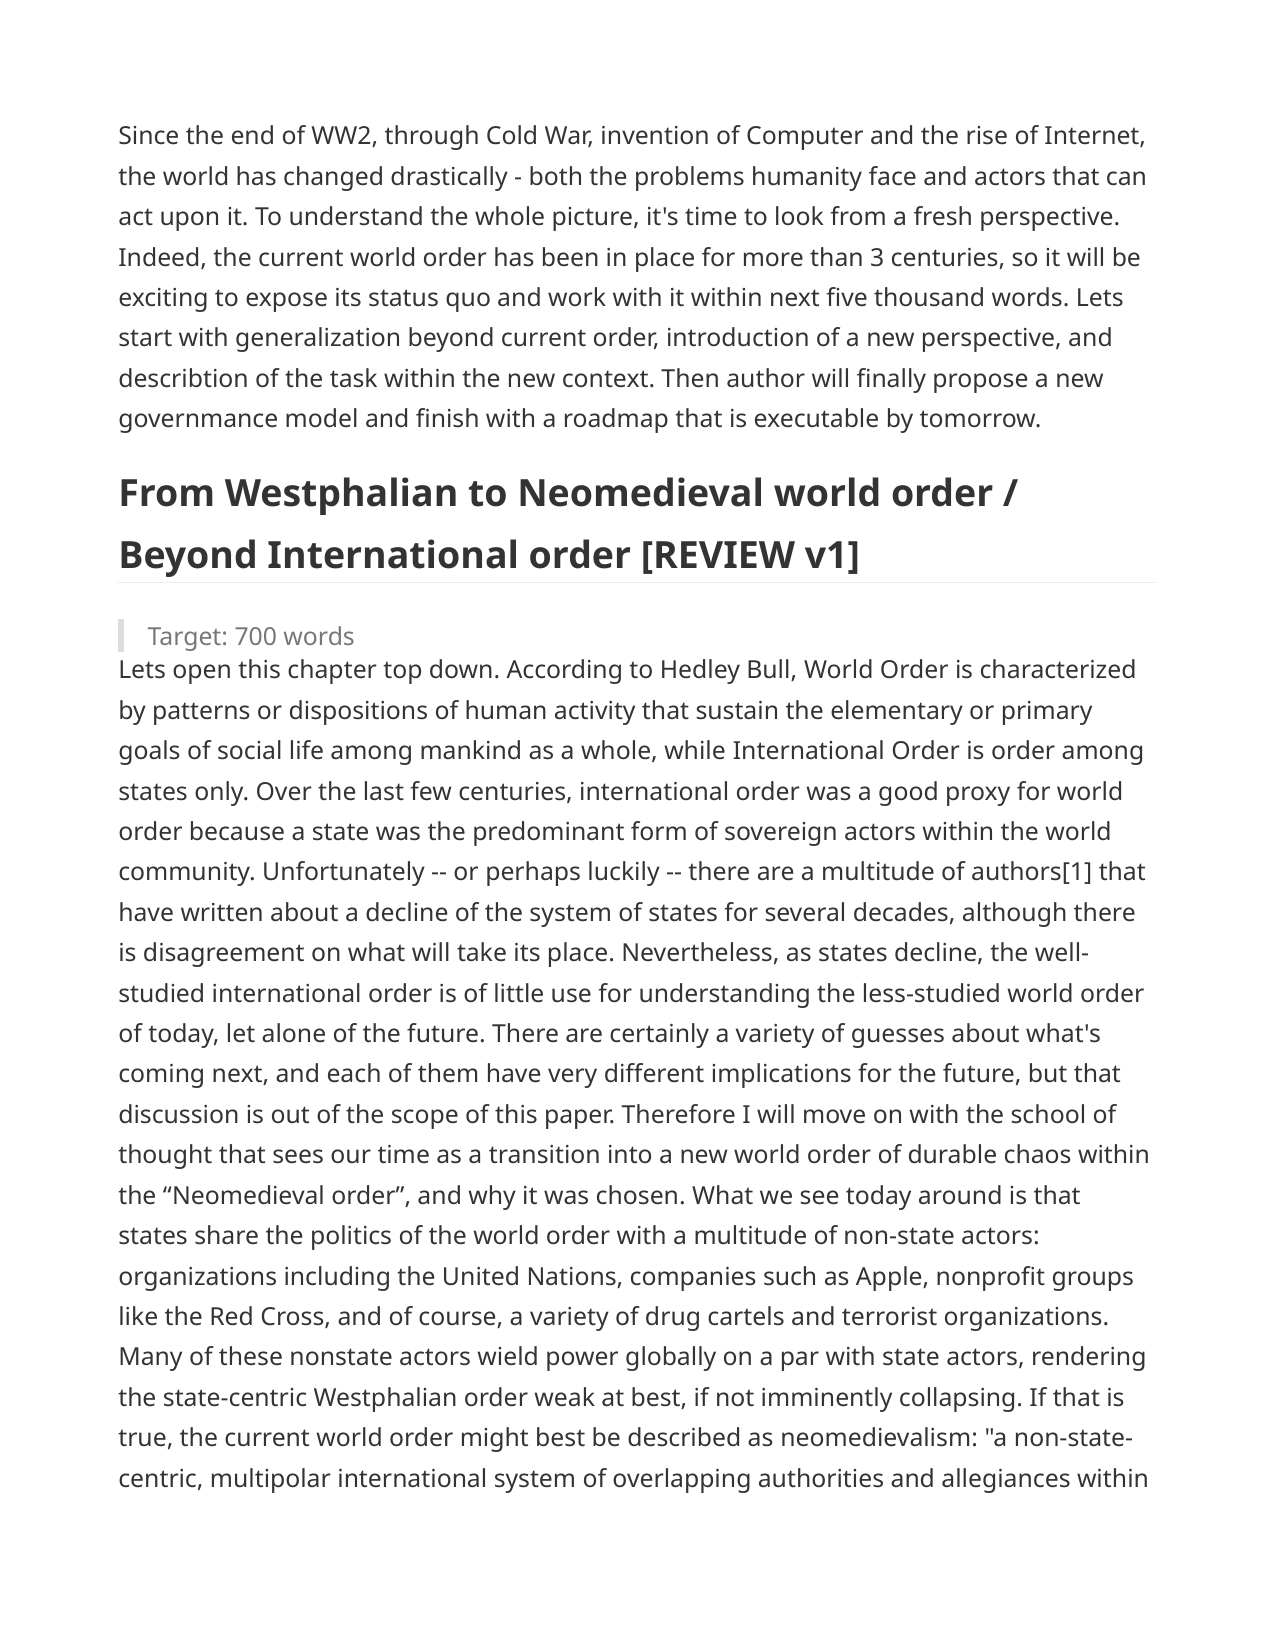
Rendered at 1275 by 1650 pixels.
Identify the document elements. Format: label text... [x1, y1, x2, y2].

text Since the end of WW2, through Cold War, invention of Computer and the rise of Internet, the world has changed drastically - both the problems humanity face and actors that can act upon it. To understand the whole picture, it's time to look from a fresh perspective. Indeed, the current world order has been in place for more than 3 centuries, so it will be exciting to expose its status quo and work with it within next five thousand words. Lets start with generalization beyond current order, introduction of a new perspective, and describtion of the task within the new context. Then author will finally propose a new governmance model and finish with a roadmap that is executable by tomorrow. [118, 118, 1157, 435]
text Target: 700 words [118, 618, 1157, 652]
text Lets open this chapter top down. According to Hedley Bull, World Order is characterized by patterns or dispositions of human activity that sustain the elementary or primary goals of social life among mankind as a whole, while International Order is order among states only. Over the last few centuries, international order was a good proxy for world order because a state was the predominant form of sovereign actors within the world community. Unfortunately -- or perhaps luckily -- there are a multitude of authors[1] that have written about a decline of the system of states for several decades, although there is disagreement on what will take its place. Nevertheless, as states decline, the well-studied international order is of little use for understanding the less-studied world order of today, let alone of the future. There are certainly a variety of guesses about what's coming next, and each of them have very different implications for the future, but that discussion is out of the scope of this paper. Therefore I will move on with the school of thought that sees our time as a transition into a new world order of durable chaos within the “Neomedieval order”, and why it was chosen. What we see today around is that states share the politics of the world order with a multitude of non-state actors: organizations including the United Nations, companies such as Apple, nonprofit groups like the Red Cross, and of course, a variety of drug cartels and terrorist organizations. Many of these nonstate actors wield power globally on a par with state actors, rendering the state-centric Westphalian order weak at best, if not imminently collapsing. If that is true, the current world order might best be described as neomedievalism: "a non-state-centric, multipolar international system of overlapping authorities and allegiances within [118, 652, 1157, 1494]
subtitle From Westphalian to Neomedieval world order / Beyond International order [REVIEW v1] [118, 466, 1157, 582]
